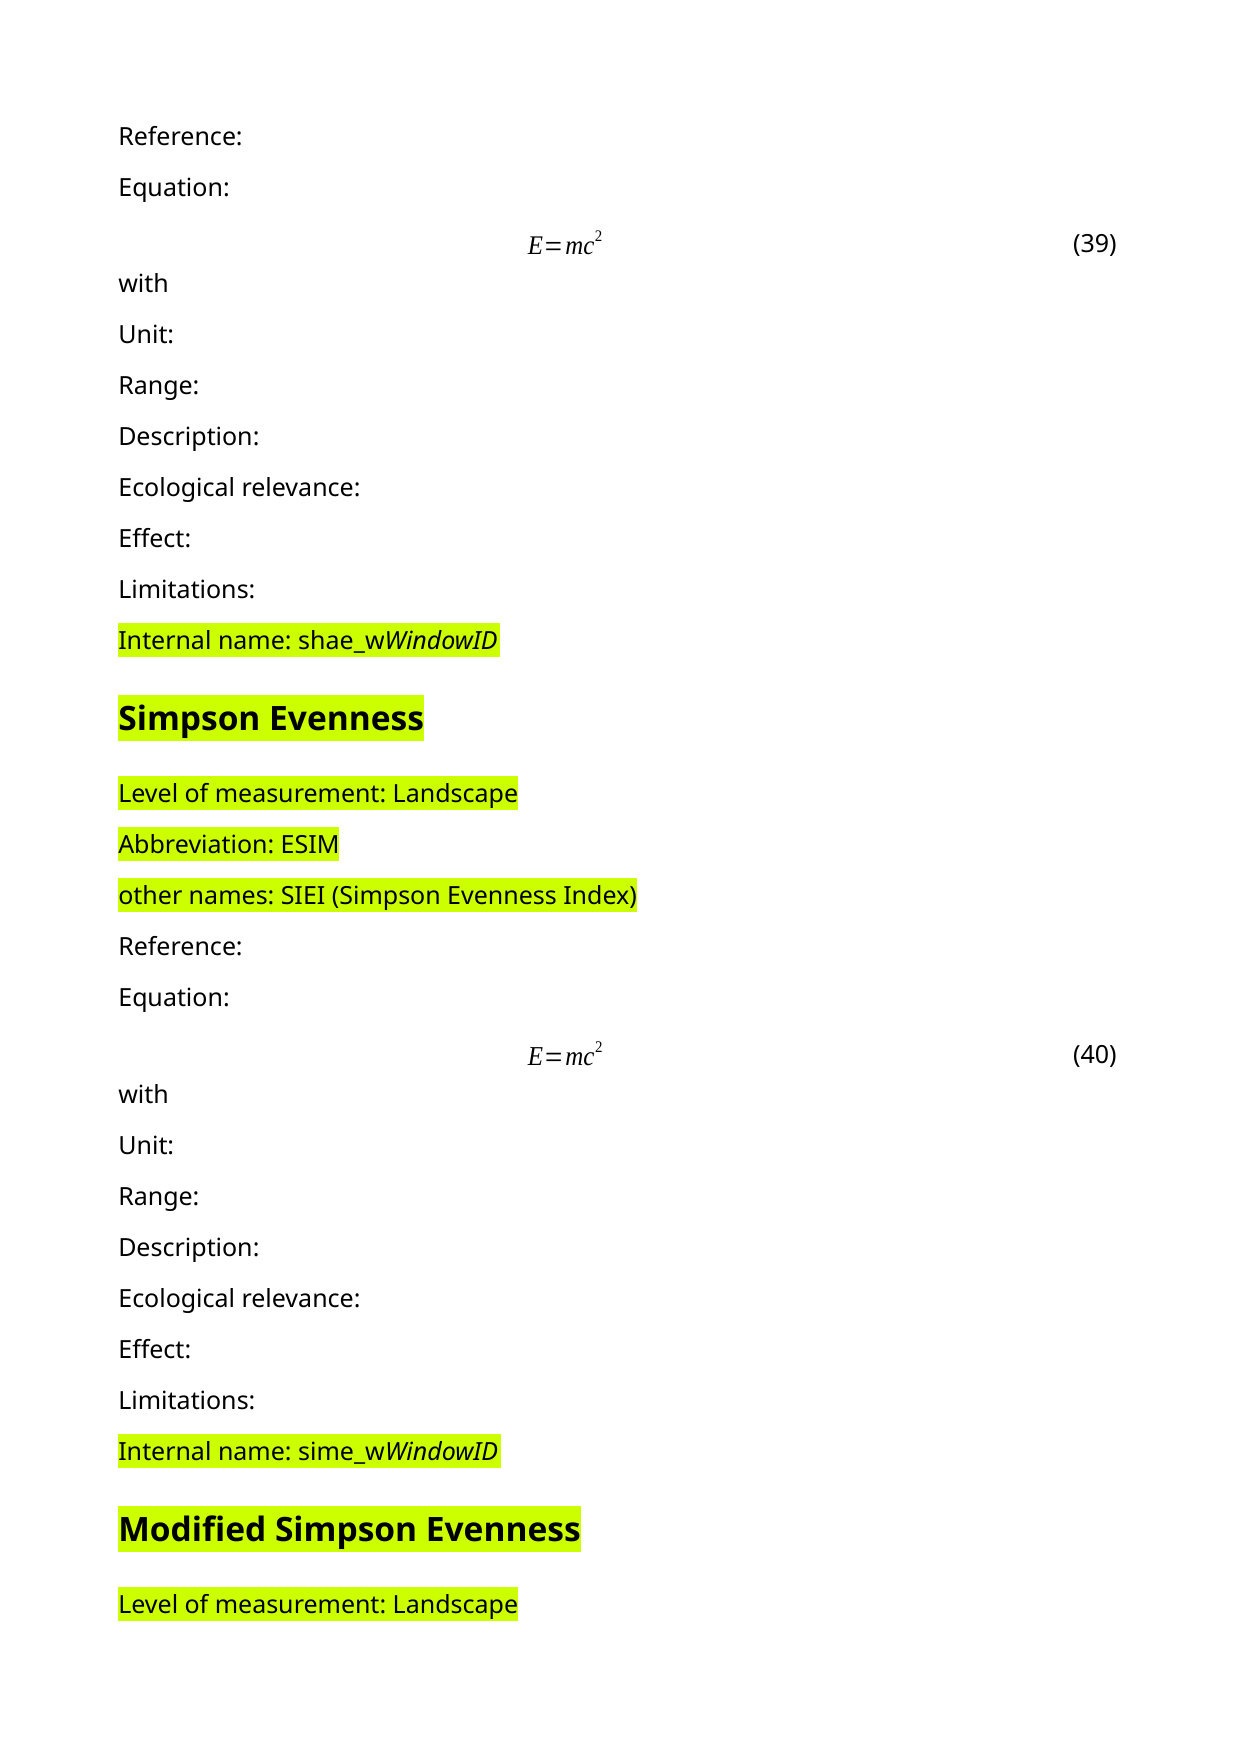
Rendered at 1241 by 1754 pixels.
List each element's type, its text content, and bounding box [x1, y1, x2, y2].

text Range: [118, 368, 1122, 402]
text Range: [118, 1179, 1122, 1213]
text Ecological relevance: [118, 1281, 1122, 1315]
table_header (39) [1010, 220, 1122, 266]
text Equation: [118, 980, 1122, 1014]
subtitle Simpson Evenness [118, 695, 1122, 741]
text Limitations: [118, 572, 1122, 606]
text Unit: [118, 317, 1122, 351]
text other names: SIEI (Simpson Evenness Index) [118, 878, 1122, 912]
text Description: [118, 1230, 1122, 1264]
text Abbreviation: ESIM [118, 827, 1122, 861]
text Reference: [118, 929, 1122, 963]
table_header [118, 1031, 1010, 1077]
text Description: [118, 419, 1122, 453]
text Effect: [118, 1332, 1122, 1366]
table_header [118, 220, 1010, 266]
text Reference: [118, 118, 1122, 152]
text Limitations: [118, 1383, 1122, 1417]
text Level of measurement: Landscape [118, 776, 1122, 810]
text Equation: [118, 169, 1122, 203]
text Effect: [118, 521, 1122, 555]
text Unit: [118, 1128, 1122, 1162]
text with [118, 266, 1122, 300]
table_header (40) [1010, 1031, 1122, 1077]
text Level of measurement: Landscape [118, 1587, 1122, 1621]
text Internal name: sime_wWindowID [118, 1434, 1122, 1468]
text with [118, 1077, 1122, 1111]
text Ecological relevance: [118, 470, 1122, 504]
subtitle Modified Simpson Evenness [118, 1506, 1122, 1552]
text Internal name: shae_wWindowID [118, 623, 1122, 657]
